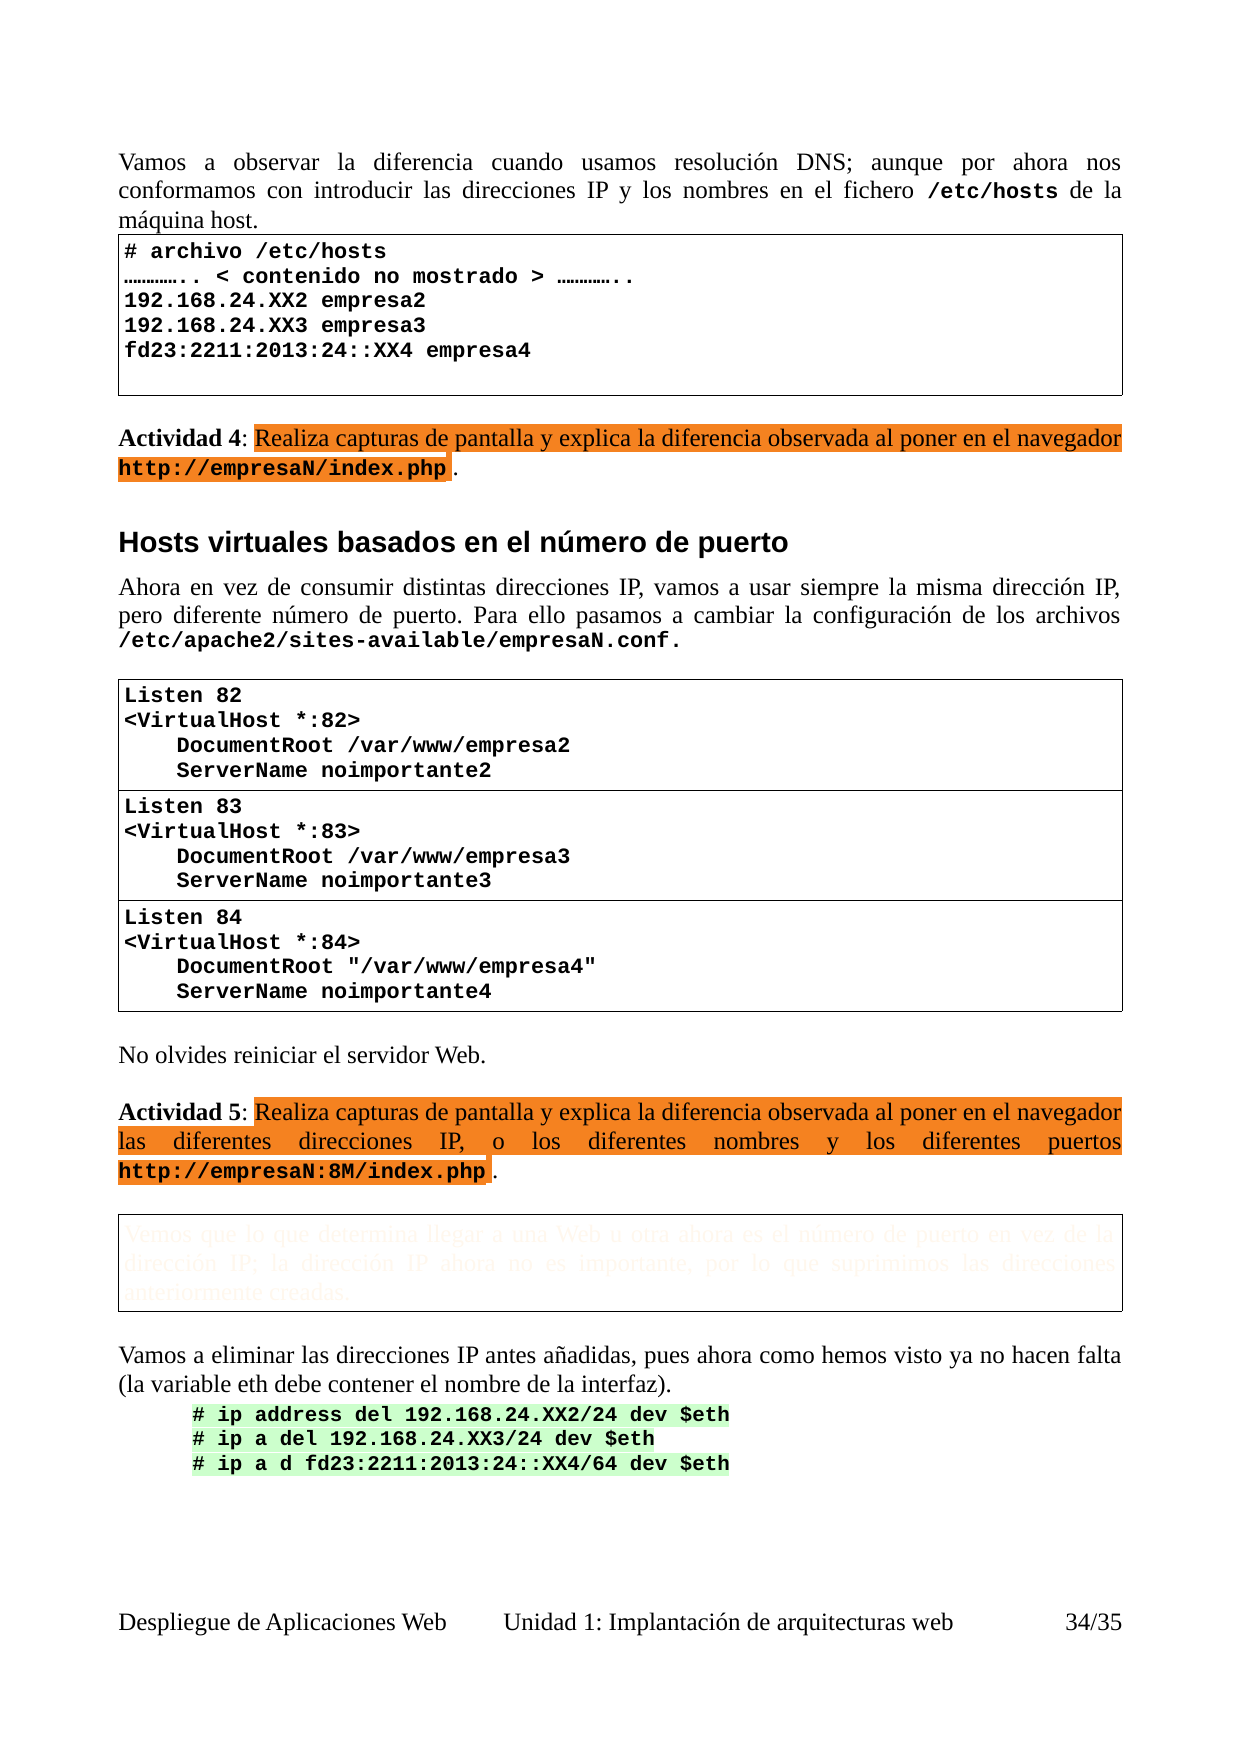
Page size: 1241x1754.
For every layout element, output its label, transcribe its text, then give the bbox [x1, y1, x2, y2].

text Actividad 5: Realiza capturas de pantalla y explica la diferencia observada al poner en el navegador las diferentes direcciones IP, o los diferentes nombres y los diferentes puertos http://empresaN:8M/index.php . [118, 1097, 1122, 1185]
text Vamos a observar la diferencia cuando usamos resolución DNS; aunque por ahora nos conformamos con introducir las direcciones IP y los nombres en el fichero /etc/hosts de la máquina host. [118, 147, 1122, 234]
table_cell Listen 83 <VirtualHost *:83> DocumentRoot /var/www/empresa3 ServerName noimportante3 [119, 791, 1122, 900]
table_header Listen 82 <VirtualHost *:82> DocumentRoot /var/www/empresa2 ServerName noimportante2 [119, 680, 1122, 789]
subtitle Hosts virtuales basados en el número de puerto [118, 525, 1122, 559]
table_cell Listen 84 <VirtualHost *:84> DocumentRoot "/var/www/empresa4" ServerName noimportante4 [119, 901, 1122, 1011]
text # ip address del 192.168.24.XX2/24 dev $eth [118, 1398, 1122, 1427]
table_header Vemos que lo que determina llegar a una Web u otra ahora es el número de puerto en vez de la dirección IP; la dirección IP ahora no es importante, por lo que suprimimos las direcciones anteriormente creadas. [119, 1215, 1122, 1311]
text Vamos a eliminar las direcciones IP antes añadidas, pues ahora como hemos visto ya no hacen falta (la variable eth debe contener el nombre de la interfaz). [118, 1340, 1122, 1398]
text # ip a del 192.168.24.XX3/24 dev $eth [118, 1427, 1122, 1452]
text # ip a d fd23:2211:2013:24::XX4/64 dev $eth [118, 1452, 1122, 1477]
text Ahora en vez de consumir distintas direcciones IP, vamos a usar siempre la misma dirección IP, pero diferente número de puerto. Para ello pasamos a cambiar la configuración de los archivos /etc/apache2/sites-available/empresaN.conf. [118, 572, 1122, 654]
text No olvides reiniciar el servidor Web. [118, 1040, 1122, 1068]
table_header # archivo /etc/hosts ………….. < contenido no mostrado > ………….. 192.168.24.XX2 empresa2 192.168.24.XX3 empresa3 fd23:2211:2013:24::XX4 empresa4 [119, 235, 1122, 394]
text Actividad 4: Realiza capturas de pantalla y explica la diferencia observada al poner en el navegador http://empresaN/index.php . [118, 423, 1122, 482]
